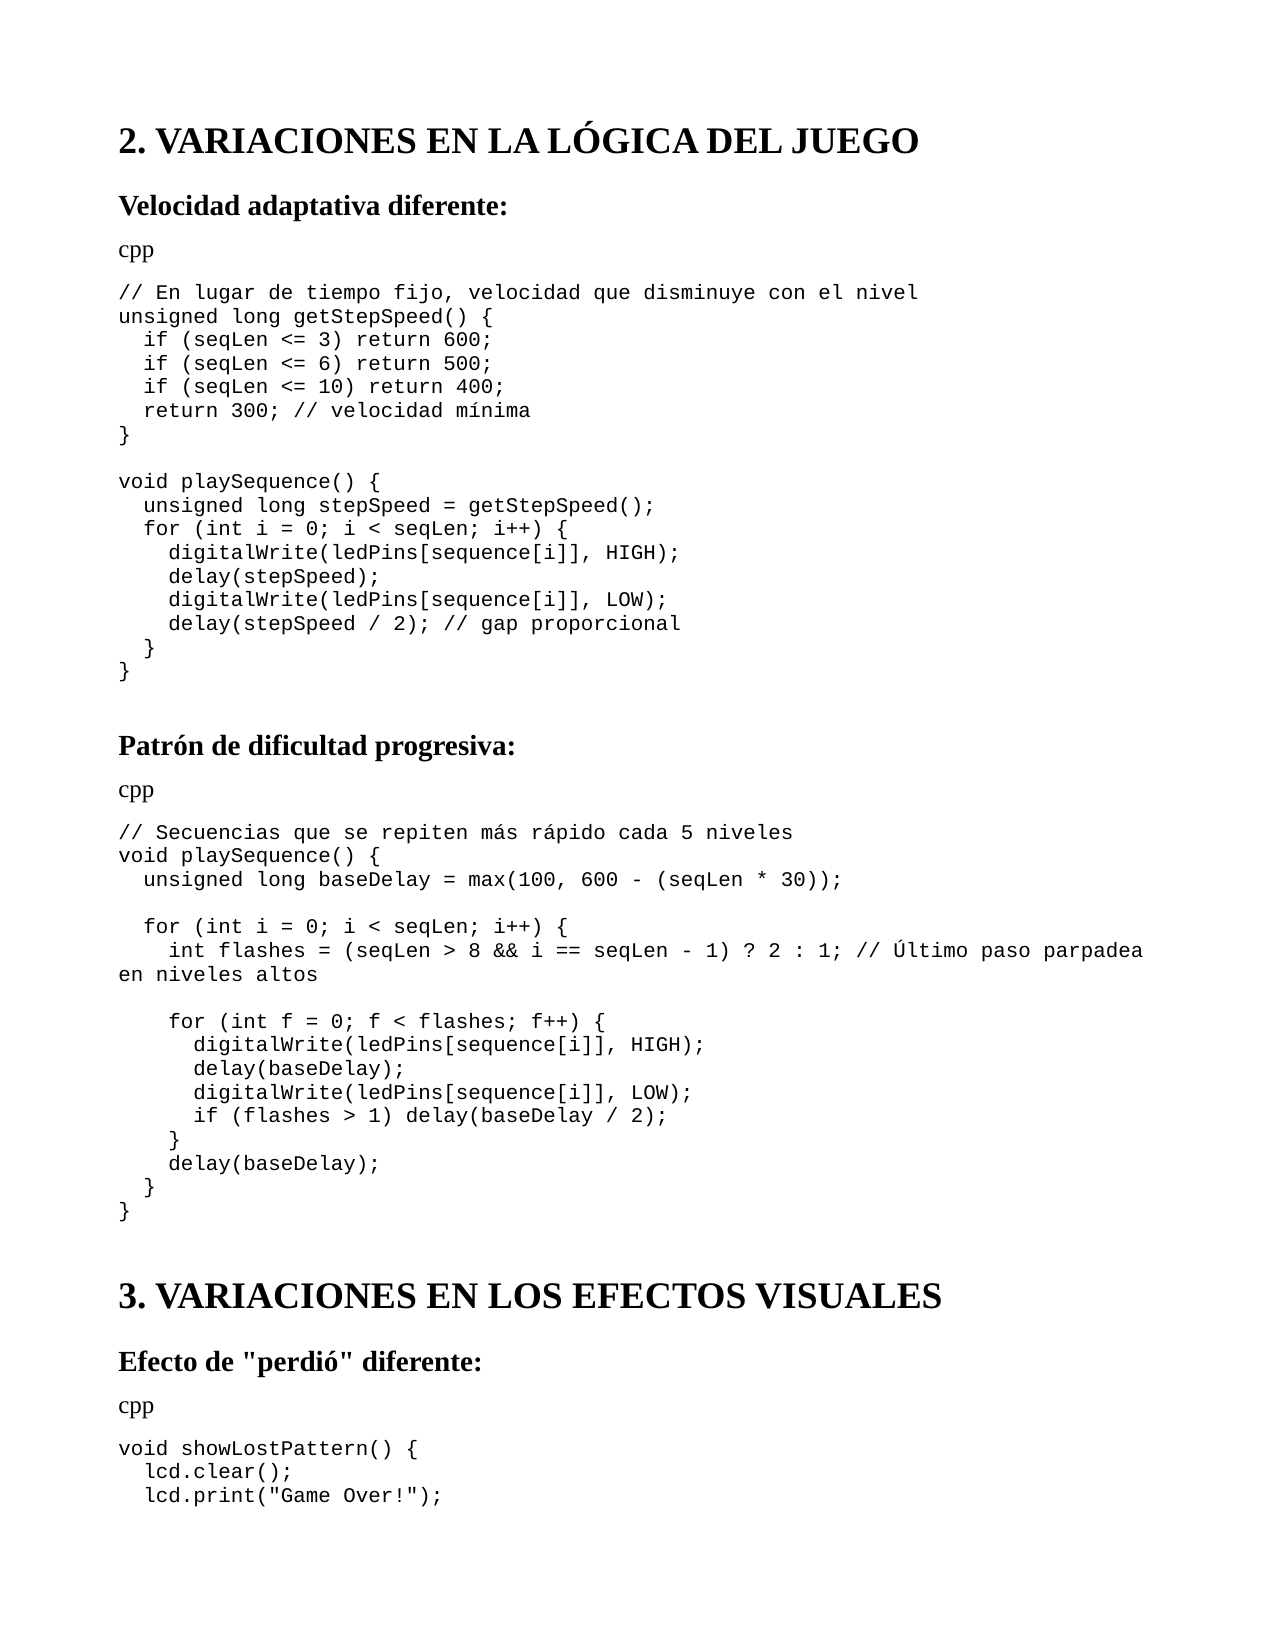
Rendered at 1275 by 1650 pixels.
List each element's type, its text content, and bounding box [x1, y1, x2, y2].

text unsigned long baseDelay = max(100, 600 - (seqLen * 30)); [118, 869, 1157, 893]
text digitalWrite(ledPins[sequence[i]], LOW); [118, 589, 1157, 613]
text delay(stepSpeed); [118, 566, 1157, 589]
text for (int i = 0; i < seqLen; i++) { [118, 518, 1157, 542]
text // En lugar de tiempo fijo, velocidad que disminuye con el nivel [118, 282, 1157, 306]
text delay(baseDelay); [118, 1153, 1157, 1176]
text for (int f = 0; f < flashes; f++) { [118, 1011, 1157, 1034]
text cpp [118, 1390, 1157, 1419]
text // Secuencias que se repiten más rápido cada 5 niveles [118, 822, 1157, 845]
text } [118, 660, 1157, 684]
text unsigned long getStepSpeed() { [118, 306, 1157, 329]
text int flashes = (seqLen > 8 && i == seqLen - 1) ? 2 : 1; // Último paso parpadea en niveles altos [118, 940, 1157, 987]
text unsigned long stepSpeed = getStepSpeed(); [118, 495, 1157, 518]
text for (int i = 0; i < seqLen; i++) { [118, 916, 1157, 940]
text if (seqLen <= 6) return 500; [118, 353, 1157, 377]
text } [118, 424, 1157, 447]
text cpp [118, 234, 1157, 263]
text cpp [118, 774, 1157, 803]
text if (seqLen <= 10) return 400; [118, 377, 1157, 400]
text if (flashes > 1) delay(baseDelay / 2); [118, 1105, 1157, 1129]
text delay(stepSpeed / 2); // gap proporcional [118, 613, 1157, 637]
text } [118, 1176, 1157, 1200]
subtitle 3. VARIACIONES EN LOS EFECTOS VISUALES [118, 1274, 1157, 1317]
subtitle Efecto de "perdió" diferente: [118, 1344, 1157, 1378]
text digitalWrite(ledPins[sequence[i]], LOW); [118, 1082, 1157, 1105]
text digitalWrite(ledPins[sequence[i]], HIGH); [118, 542, 1157, 566]
text lcd.print("Game Over!"); [118, 1485, 1157, 1509]
text digitalWrite(ledPins[sequence[i]], HIGH); [118, 1034, 1157, 1058]
subtitle 2. VARIACIONES EN LA LÓGICA DEL JUEGO [118, 118, 1157, 161]
text } [118, 1200, 1157, 1224]
subtitle Velocidad adaptativa diferente: [118, 188, 1157, 222]
text return 300; // velocidad mínima [118, 400, 1157, 424]
text } [118, 1129, 1157, 1153]
text lcd.clear(); [118, 1461, 1157, 1485]
text void showLostPattern() { [118, 1438, 1157, 1461]
text delay(baseDelay); [118, 1058, 1157, 1082]
text void playSequence() { [118, 471, 1157, 495]
subtitle Patrón de dificultad progresiva: [118, 728, 1157, 762]
text } [118, 637, 1157, 660]
text if (seqLen <= 3) return 600; [118, 329, 1157, 353]
text void playSequence() { [118, 845, 1157, 869]
